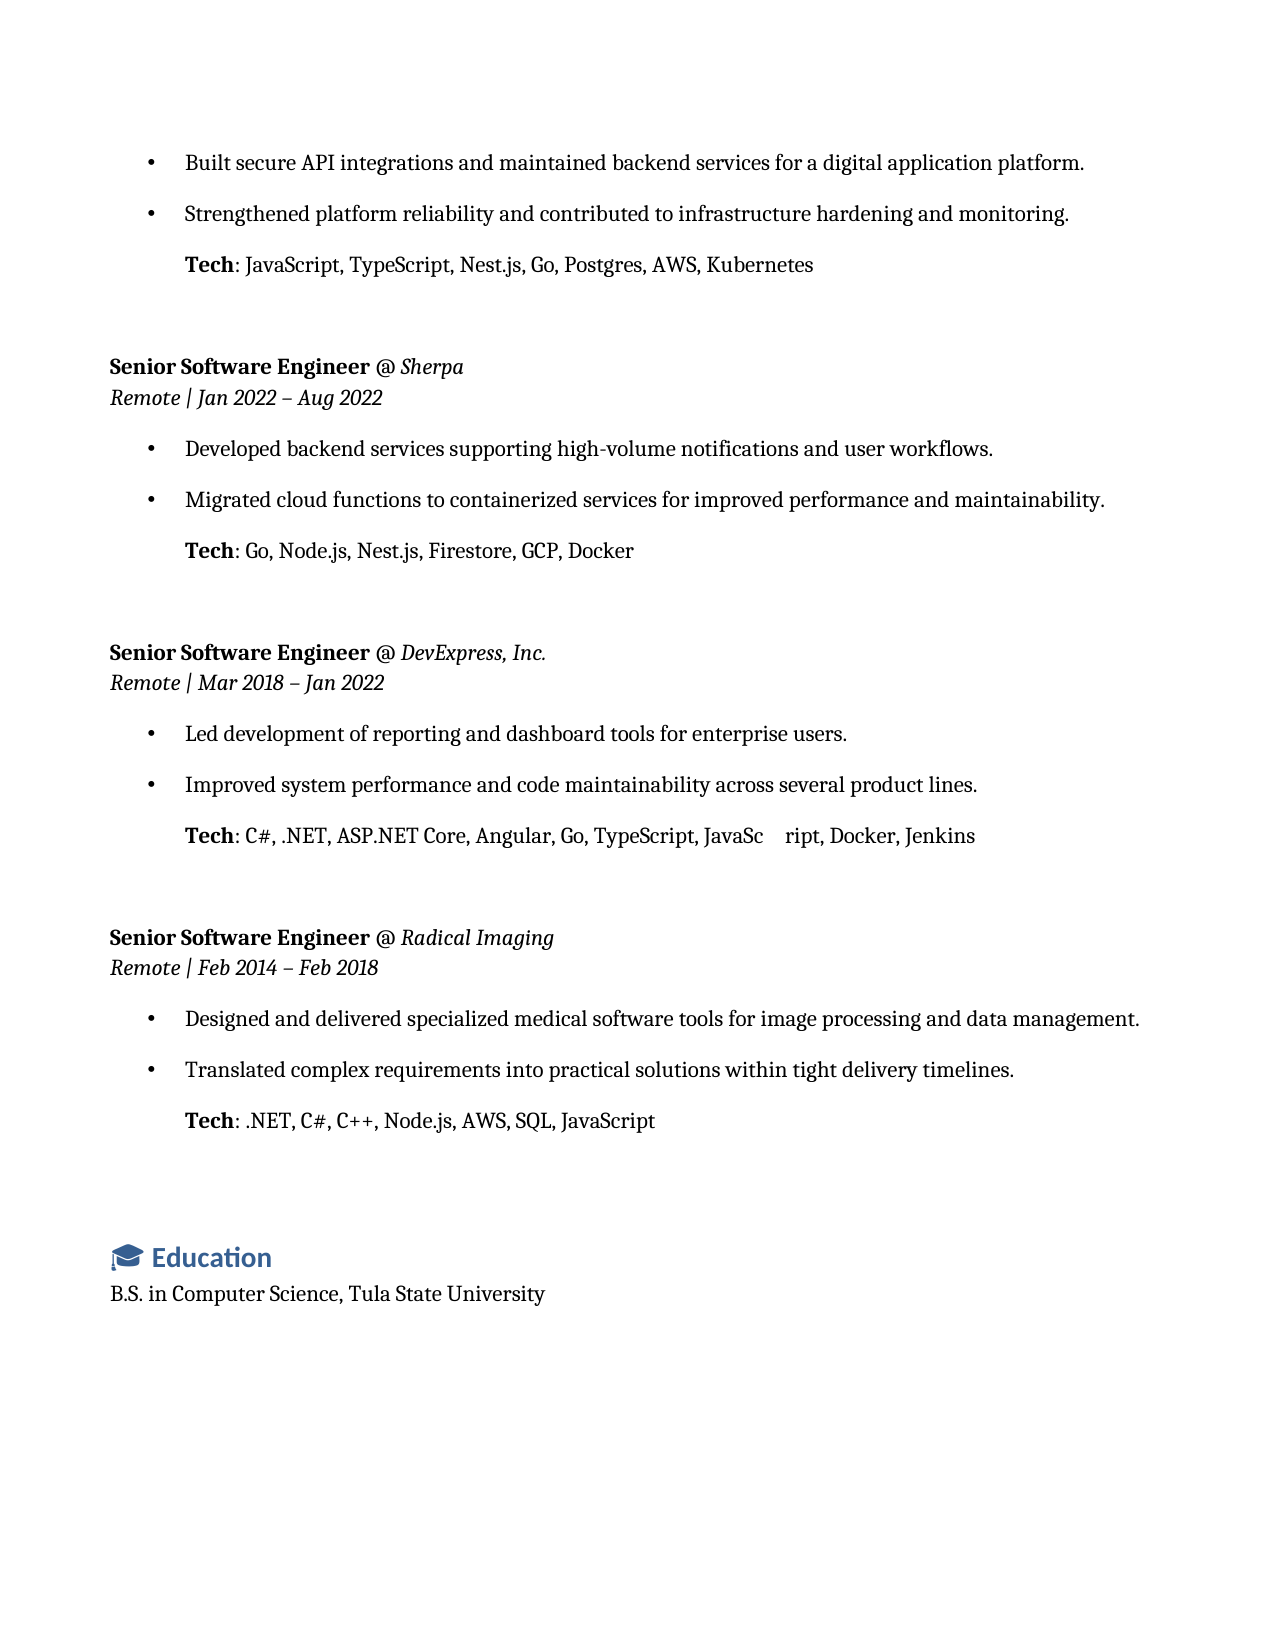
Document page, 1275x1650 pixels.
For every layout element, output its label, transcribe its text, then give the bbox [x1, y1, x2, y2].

list Led development of reporting and dashboard tools for enterprise users. [147, 721, 1160, 747]
list Built secure API integrations and maintained backend services for a digital application platform. [147, 150, 1160, 176]
text Senior Software Engineer @ Radical Imaging Remote | Feb 2014 – Feb 2018 [110, 925, 1160, 982]
text B.S. in Computer Science, Tula State University [110, 1281, 1160, 1307]
list Improved system performance and code maintainability across several product lines. [147, 772, 1160, 798]
text Senior Software Engineer @ Sherpa Remote | Jan 2022 – Aug 2022 [110, 354, 1160, 411]
list Strengthened platform reliability and contributed to infrastructure hardening and monitoring. [147, 201, 1160, 227]
list Tech: .NET, C#, C++, Node.js, AWS, SQL, JavaScript [147, 1108, 1160, 1135]
text Tech: Go, Node.js, Nest.js, Firestore, GCP, Docker [110, 537, 1160, 564]
list Tech: C#, .NET, ASP.NET Core, Angular, Go, TypeScript, JavaSc ript, Docker, Jenkins [147, 823, 1160, 849]
list Translated complex requirements into practical solutions within tight delivery timelines. [147, 1057, 1160, 1084]
text Tech: JavaScript, TypeScript, Nest.js, Go, Postgres, AWS, Kubernetes [110, 252, 1160, 278]
text Senior Software Engineer @ DevExpress, Inc. Remote | Mar 2018 – Jan 2022 [110, 639, 1160, 696]
list Designed and delivered specialized medical software tools for image processing and data management. [147, 1006, 1160, 1033]
subtitle 🎓 Education [110, 1239, 1160, 1275]
list Developed backend services supporting high-volume notifications and user workflows. [147, 435, 1160, 462]
list Migrated cloud functions to containerized services for improved performance and maintainability. [147, 486, 1160, 513]
